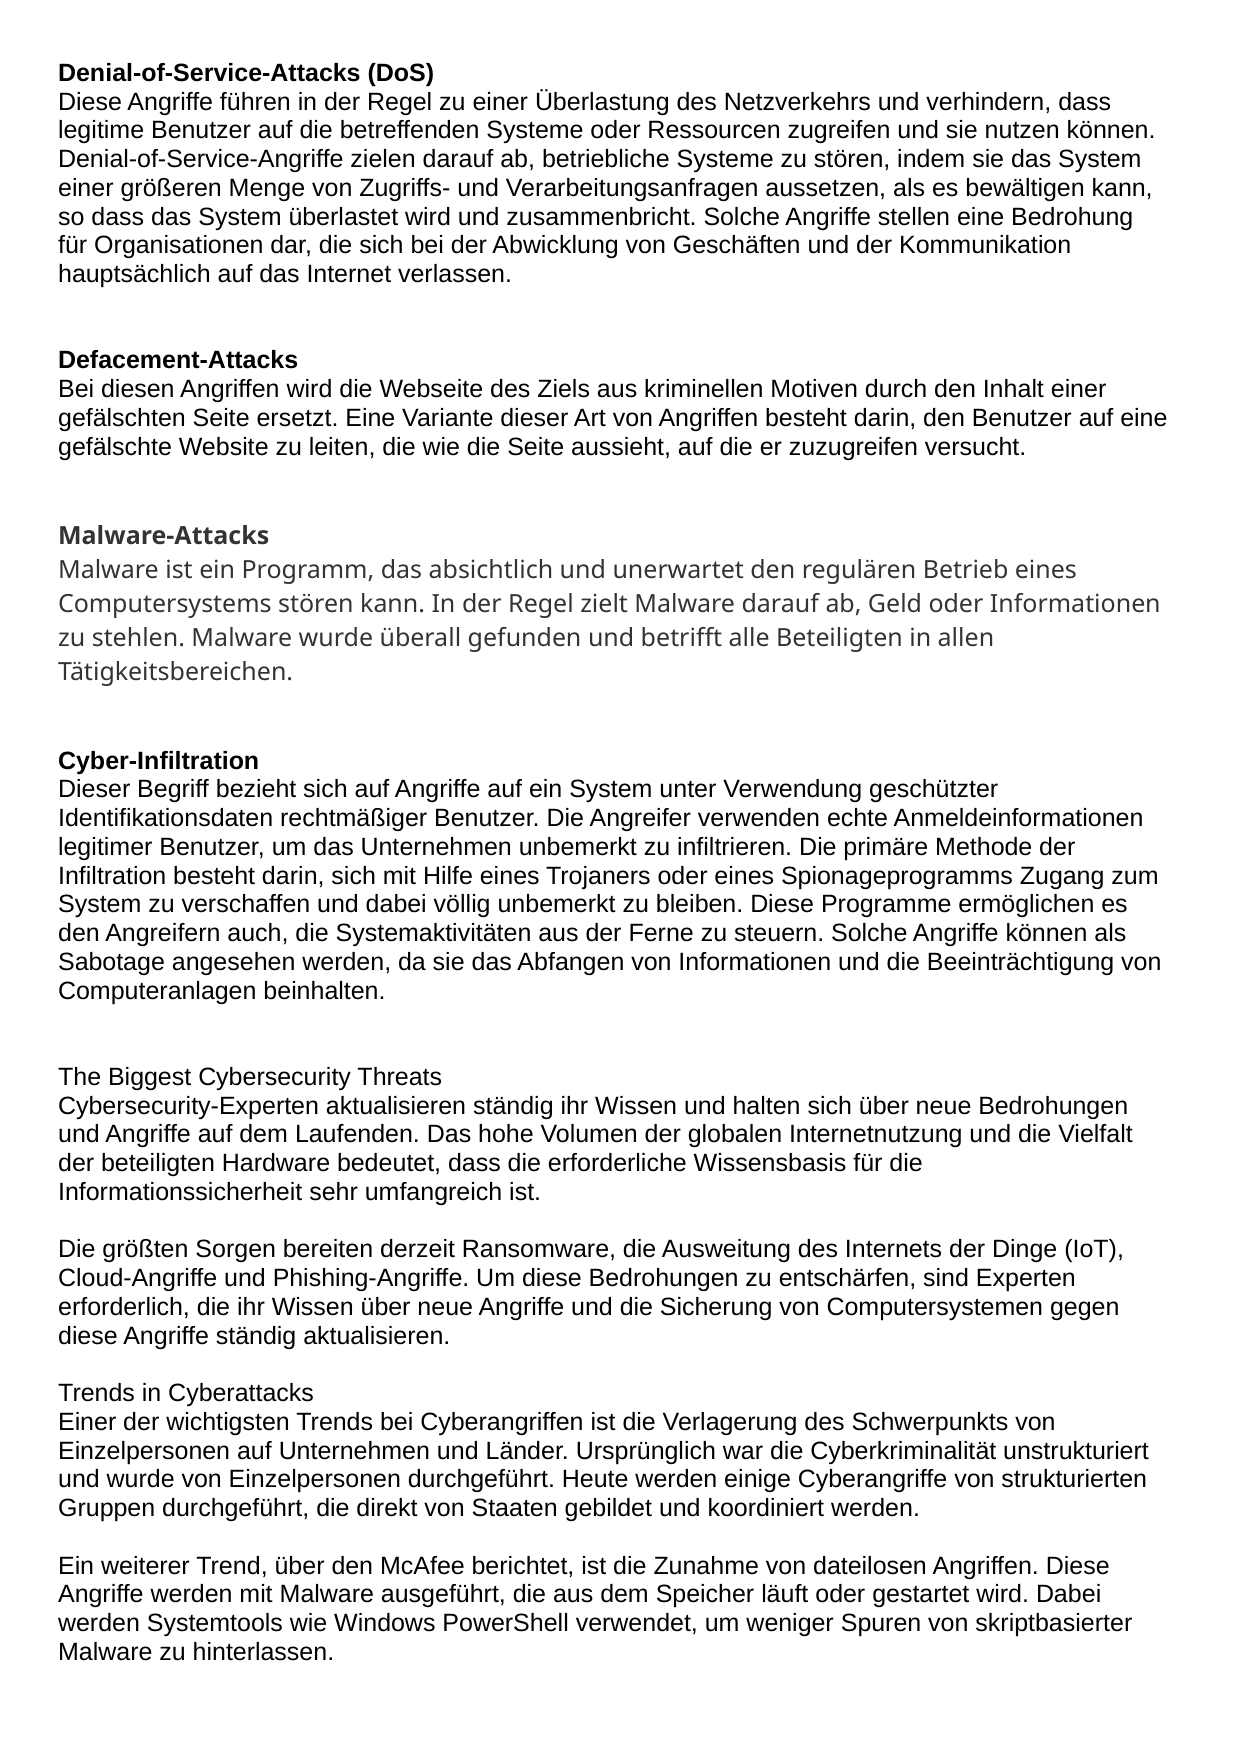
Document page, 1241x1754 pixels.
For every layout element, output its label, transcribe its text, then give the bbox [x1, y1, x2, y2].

text Denial-of-Service-Attacks (DoS) Diese Angriffe führen in der Regel zu einer Überlastung des Netzverkehrs und verhindern, dass legitime Benutzer auf die betreffenden Systeme oder Ressourcen zugreifen und sie nutzen können. Denial-of-Service-Angriffe zielen darauf ab, betriebliche Systeme zu stören, indem sie das System einer größeren Menge von Zugriffs- und Verarbeitungsanfragen aussetzen, als es bewältigen kann, so dass das System überlastet wird und zusammenbricht. Solche Angriffe stellen eine Bedrohung für Organisationen dar, die sich bei der Abwicklung von Geschäften und der Kommunikation hauptsächlich auf das Internet verlassen. [58, 58, 1170, 288]
text Malware-Attacks [58, 518, 1170, 552]
text Malware ist ein Programm, das absichtlich und unerwartet den regulären Betrieb eines Computersystems stören kann. In der Regel zielt Malware darauf ab, Geld oder Informationen zu stehlen. Malware wurde überall gefunden und betrifft alle Beteiligten in allen Tätigkeitsbereichen. [58, 552, 1170, 688]
text Defacement-Attacks Bei diesen Angriffen wird die Webseite des Ziels aus kriminellen Motiven durch den Inhalt einer gefälschten Seite ersetzt. Eine Variante dieser Art von Angriffen besteht darin, den Benutzer auf eine gefälschte Website zu leiten, die wie die Seite aussieht, auf die er zuzugreifen versucht. [58, 345, 1170, 460]
text Cyber-Infiltration Dieser Begriff bezieht sich auf Angriffe auf ein System unter Verwendung geschützter Identifikationsdaten rechtmäßiger Benutzer. Die Angreifer verwenden echte Anmeldeinformationen legitimer Benutzer, um das Unternehmen unbemerkt zu infiltrieren. Die primäre Methode der Infiltration besteht darin, sich mit Hilfe eines Trojaners oder eines Spionageprogramms Zugang zum System zu verschaffen und dabei völlig unbemerkt zu bleiben. Diese Programme ermöglichen es den Angreifern auch, die Systemaktivitäten aus der Ferne zu steuern. Solche Angriffe können als Sabotage angesehen werden, da sie das Abfangen von Informationen und die Beeinträchtigung von Computeranlagen beinhalten. [58, 746, 1170, 1004]
text The Biggest Cybersecurity Threats Cybersecurity-Experten aktualisieren ständig ihr Wissen und halten sich über neue Bedrohungen und Angriffe auf dem Laufenden. Das hohe Volumen der globalen Internetnutzung und die Vielfalt der beteiligten Hardware bedeutet, dass die erforderliche Wissensbasis für die Informationssicherheit sehr umfangreich ist. Die größten Sorgen bereiten derzeit Ransomware, die Ausweitung des Internets der Dinge (IoT), Cloud-Angriffe und Phishing-Angriffe. Um diese Bedrohungen zu entschärfen, sind Experten erforderlich, die ihr Wissen über neue Angriffe und die Sicherung von Computersystemen gegen diese Angriffe ständig aktualisieren. Trends in Cyberattacks Einer der wichtigsten Trends bei Cyberangriffen ist die Verlagerung des Schwerpunkts von Einzelpersonen auf Unternehmen und Länder. Ursprünglich war die Cyberkriminalität unstrukturiert und wurde von Einzelpersonen durchgeführt. Heute werden einige Cyberangriffe von strukturierten Gruppen durchgeführt, die direkt von Staaten gebildet und koordiniert werden. Ein weiterer Trend, über den McAfee berichtet, ist die Zunahme von dateilosen Angriffen. Diese Angriffe werden mit Malware ausgeführt, die aus dem Speicher läuft oder gestartet wird. Dabei werden Systemtools wie Windows PowerShell verwendet, um weniger Spuren von skriptbasierter Malware zu hinterlassen. [58, 1062, 1170, 1666]
